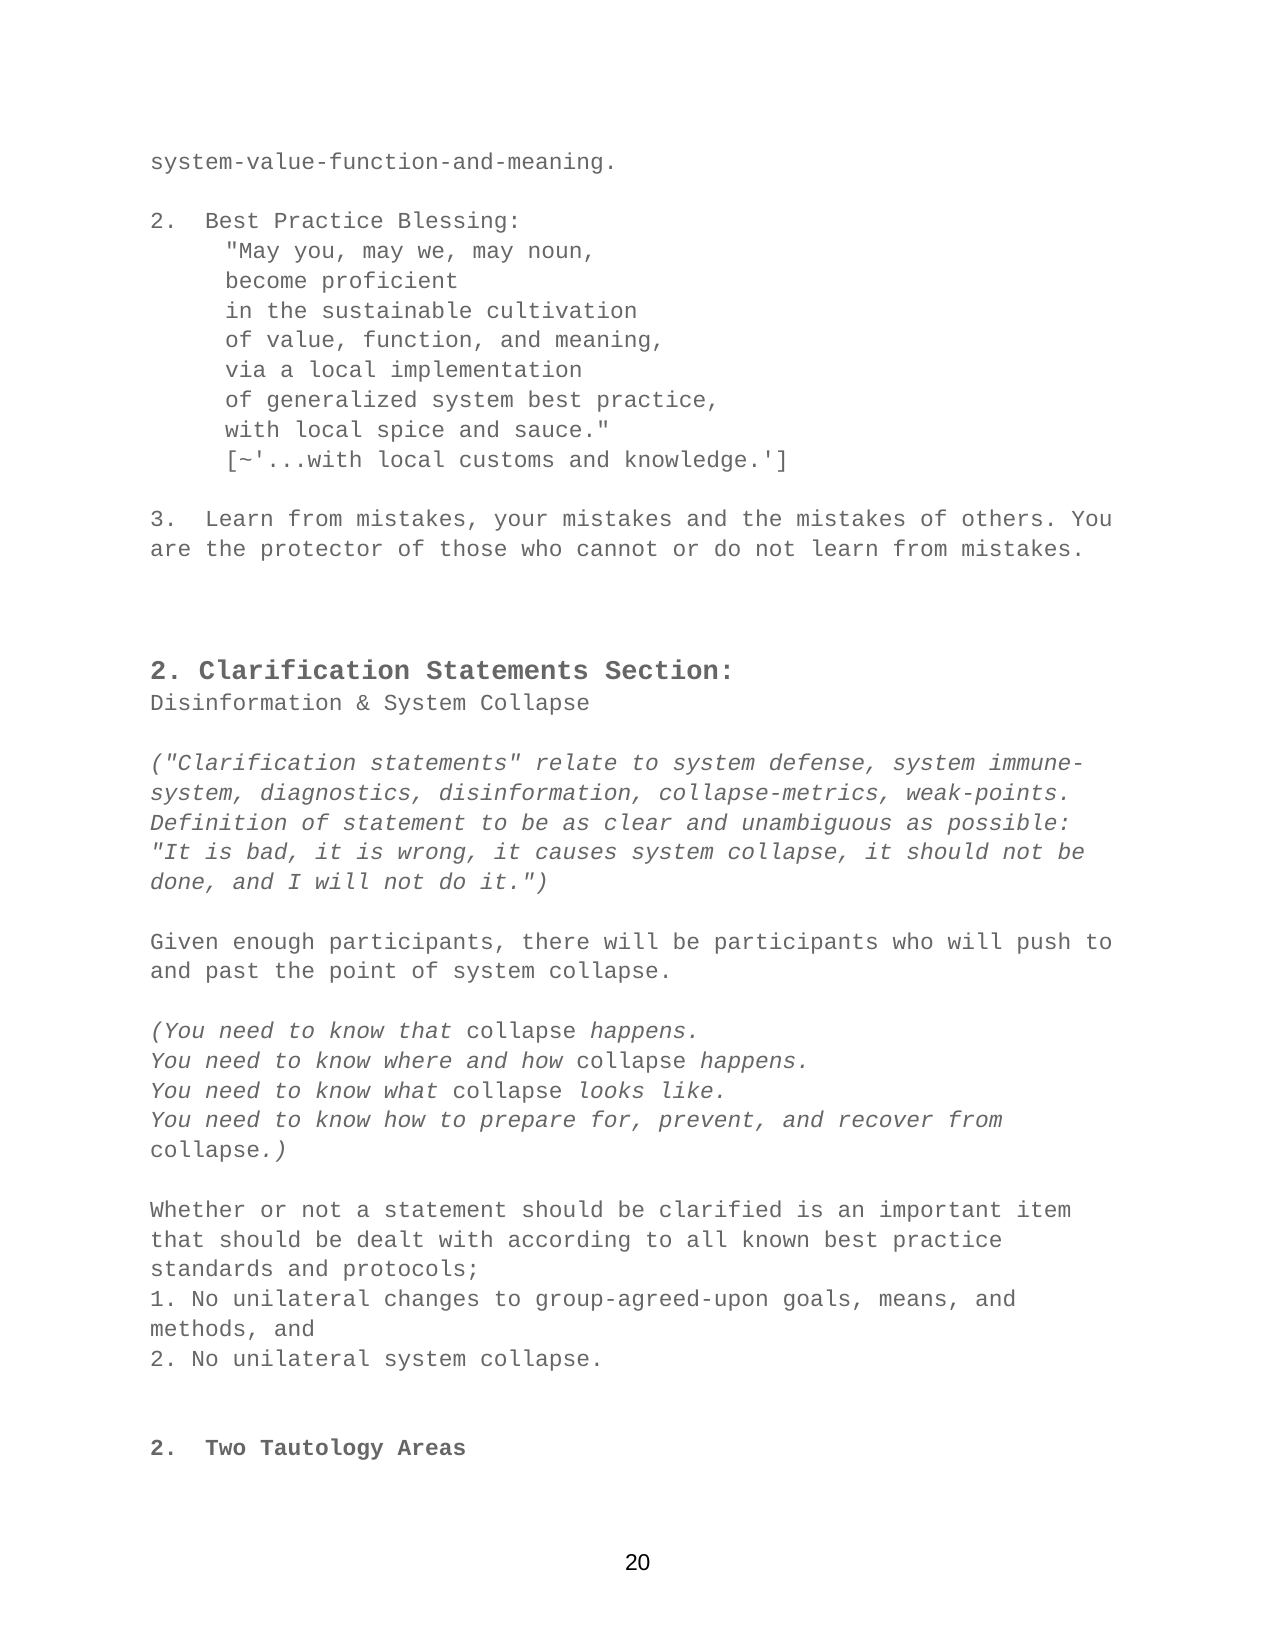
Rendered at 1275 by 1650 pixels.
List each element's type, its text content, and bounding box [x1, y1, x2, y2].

text Disinformation & System Collapse [150, 692, 1125, 718]
text Given enough participants, there will be participants who will push to and past the point of system collapse. [150, 930, 1125, 986]
text You need to know how to prepare for, prevent, and recover from collapse.) [150, 1109, 1125, 1164]
text via a local implementation [225, 358, 1125, 384]
text of value, function, and meaning, [225, 329, 1125, 355]
text 2. No unilateral system collapse. [150, 1347, 1125, 1373]
text of generalized system best practice, [225, 388, 1125, 414]
text 2. Two Tautology Areas [150, 1437, 1125, 1462]
text You need to know what collapse looks like. [150, 1079, 1125, 1105]
text in the sustainable cultivation [225, 299, 1125, 325]
text Whether or not a statement should be clarified is an important item that should be dealt with according to all known best practice standards and protocols; [150, 1198, 1125, 1284]
text Definition of statement to be as clear and unambiguous as possible: "It is bad, it is wrong, it causes system collapse, it should not be done, and I will not do it.") [150, 811, 1125, 896]
text system-value-function-and-meaning. [150, 150, 1125, 176]
text ("Clarification statements" relate to system defense, system immune-system, diagnostics, disinformation, collapse-metrics, weak-points. [150, 751, 1125, 807]
text 3. Learn from mistakes, your mistakes and the mistakes of others. You are the protector of those who cannot or do not learn from mistakes. [150, 507, 1125, 563]
text You need to know where and how collapse happens. [150, 1049, 1125, 1075]
text with local spice and sauce." [225, 418, 1125, 444]
text (You need to know that collapse happens. [150, 1019, 1125, 1045]
text become proficient [225, 269, 1125, 295]
text 1. No unilateral changes to group-agreed-upon goals, means, and methods, and [150, 1288, 1125, 1343]
text [~'...with local customs and knowledge.'] [225, 448, 1125, 474]
text 2. Best Practice Blessing: [150, 209, 1125, 236]
text 2. Clarification Statements Section: [150, 656, 1125, 687]
text "May you, may we, may noun, [225, 239, 1125, 265]
